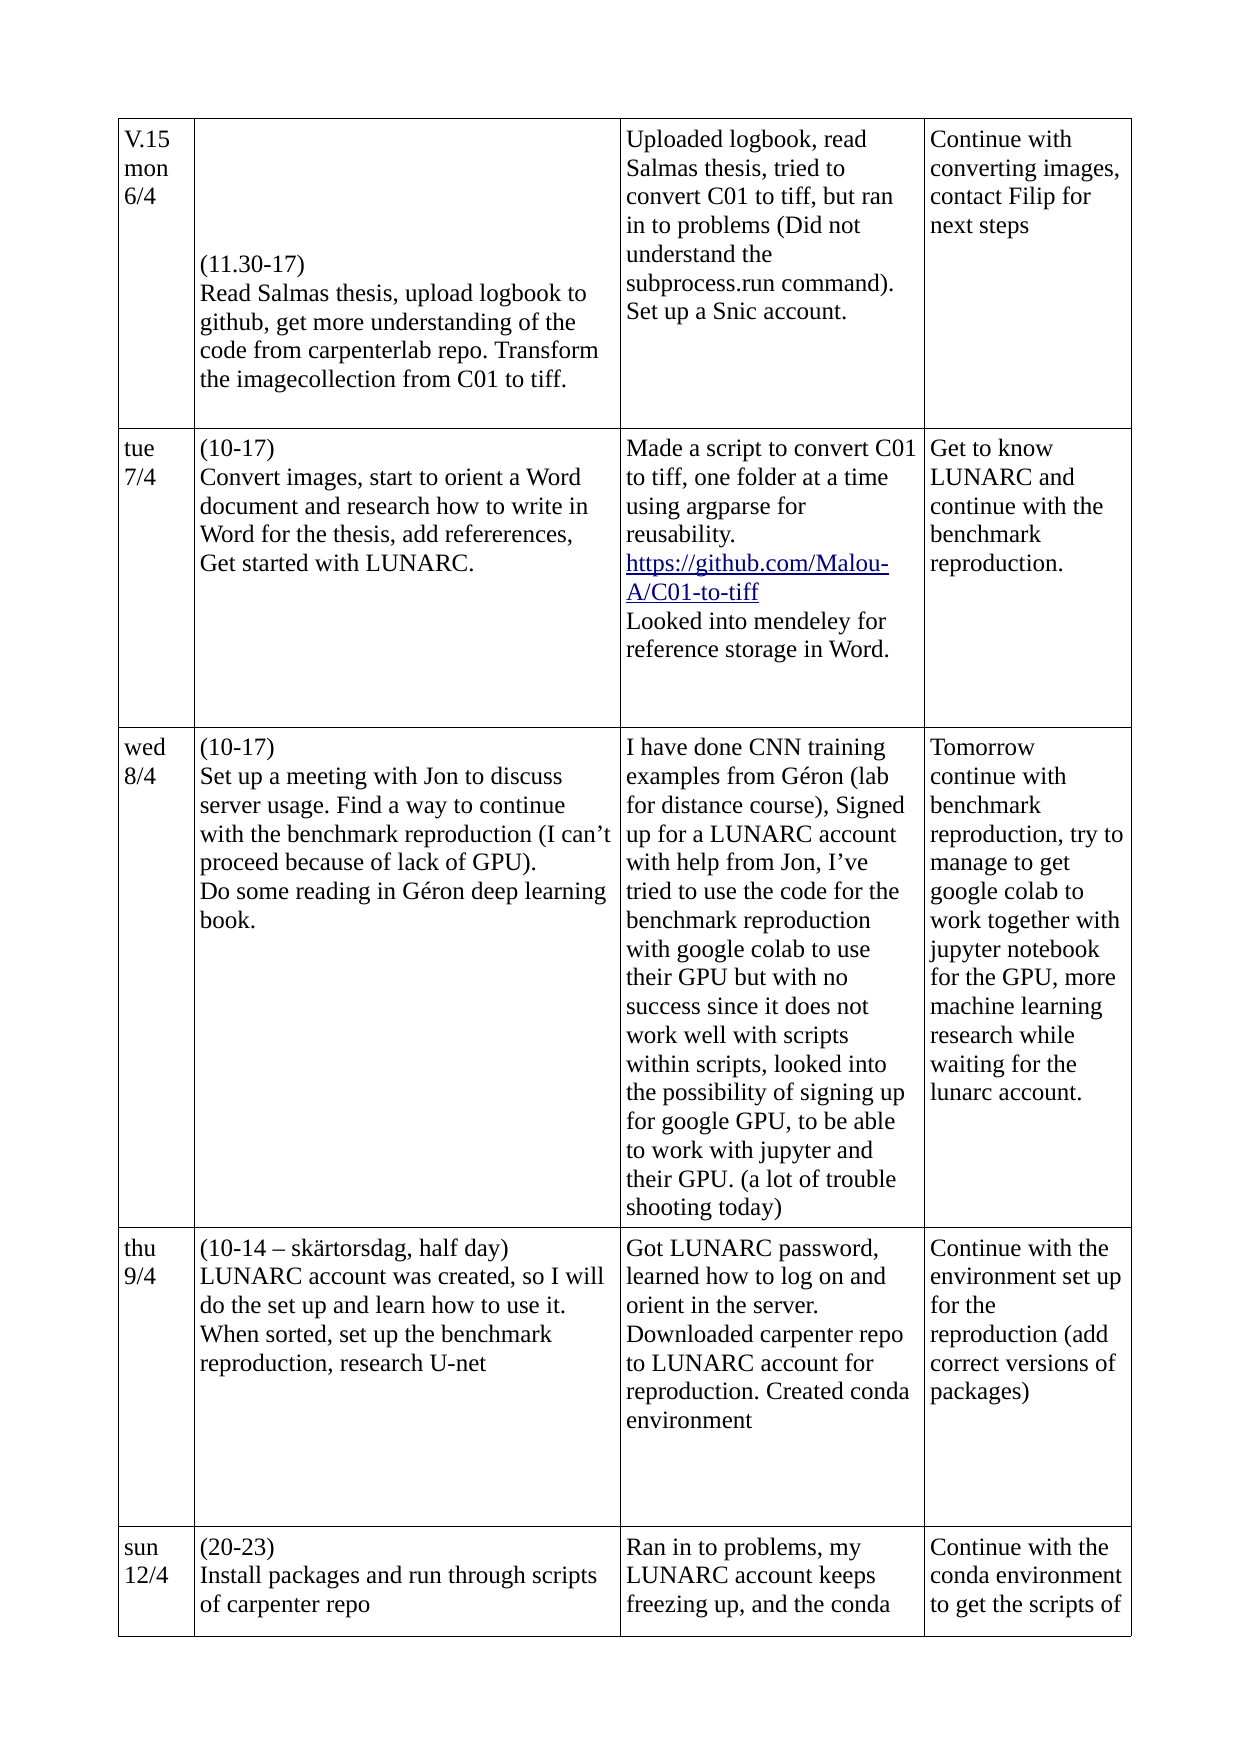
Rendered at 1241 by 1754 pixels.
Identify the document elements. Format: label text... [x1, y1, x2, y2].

table_cell Get to know LUNARC and continue with the benchmark reproduction. [925, 429, 1131, 727]
table_cell (11.30-17) Read Salmas thesis, upload logbook to github, get more understanding of the code from carpenterlab repo. Transform the imagecollection from C01 to tiff. [195, 119, 620, 427]
table_cell Continue with the environment set up for the reproduction (add correct versions of packages) [925, 1228, 1131, 1526]
table_cell (10-17) Set up a meeting with Jon to discuss server usage. Find a way to continue with the benchmark reproduction (I can’t proceed because of lack of GPU). Do some reading in Géron deep learning book. [195, 728, 620, 1227]
table_cell Made a script to convert C01 to tiff, one folder at a time using argparse for reusability. https://github.com/Malou-A/C01-to-tiff Looked into mendeley for reference storage in Word. [621, 429, 924, 727]
table_cell wed 8/4 [119, 728, 194, 1227]
table_cell V.15 mon 6/4 [119, 119, 194, 427]
table_cell (10-14 – skärtorsdag, half day) LUNARC account was created, so I will do the set up and learn how to use it. When sorted, set up the benchmark reproduction, research U-net [195, 1228, 620, 1526]
table_cell Tomorrow continue with benchmark reproduction, try to manage to get google colab to work together with jupyter notebook for the GPU, more machine learning research while waiting for the lunarc account. [925, 728, 1131, 1227]
table_cell Uploaded logbook, read Salmas thesis, tried to convert C01 to tiff, but ran in to problems (Did not understand the subprocess.run command). Set up a Snic account. [621, 119, 924, 427]
table_cell I have done CNN training examples from Géron (lab for distance course), Signed up for a LUNARC account with help from Jon, I’ve tried to use the code for the benchmark reproduction with google colab to use their GPU but with no success since it does not work well with scripts within scripts, looked into the possibility of signing up for google GPU, to be able to work with jupyter and their GPU. (a lot of trouble shooting today) [621, 728, 924, 1227]
table_cell Ran in to problems, my LUNARC account keeps freezing up, and the conda [621, 1527, 924, 1636]
table_cell sun 12/4 [119, 1527, 194, 1636]
table_cell (10-17) Convert images, start to orient a Word document and research how to write in Word for the thesis, add refererences, Get started with LUNARC. [195, 429, 620, 727]
table_cell Continue with converting images, contact Filip for next steps [925, 119, 1131, 427]
table_cell thu 9/4 [119, 1228, 194, 1526]
table_cell tue 7/4 [119, 429, 194, 727]
table_cell Got LUNARC password, learned how to log on and orient in the server. Downloaded carpenter repo to LUNARC account for reproduction. Created conda environment [621, 1228, 924, 1526]
table_cell Continue with the conda environment to get the scripts of [925, 1527, 1131, 1636]
table_cell (20-23) Install packages and run through scripts of carpenter repo [195, 1527, 620, 1636]
